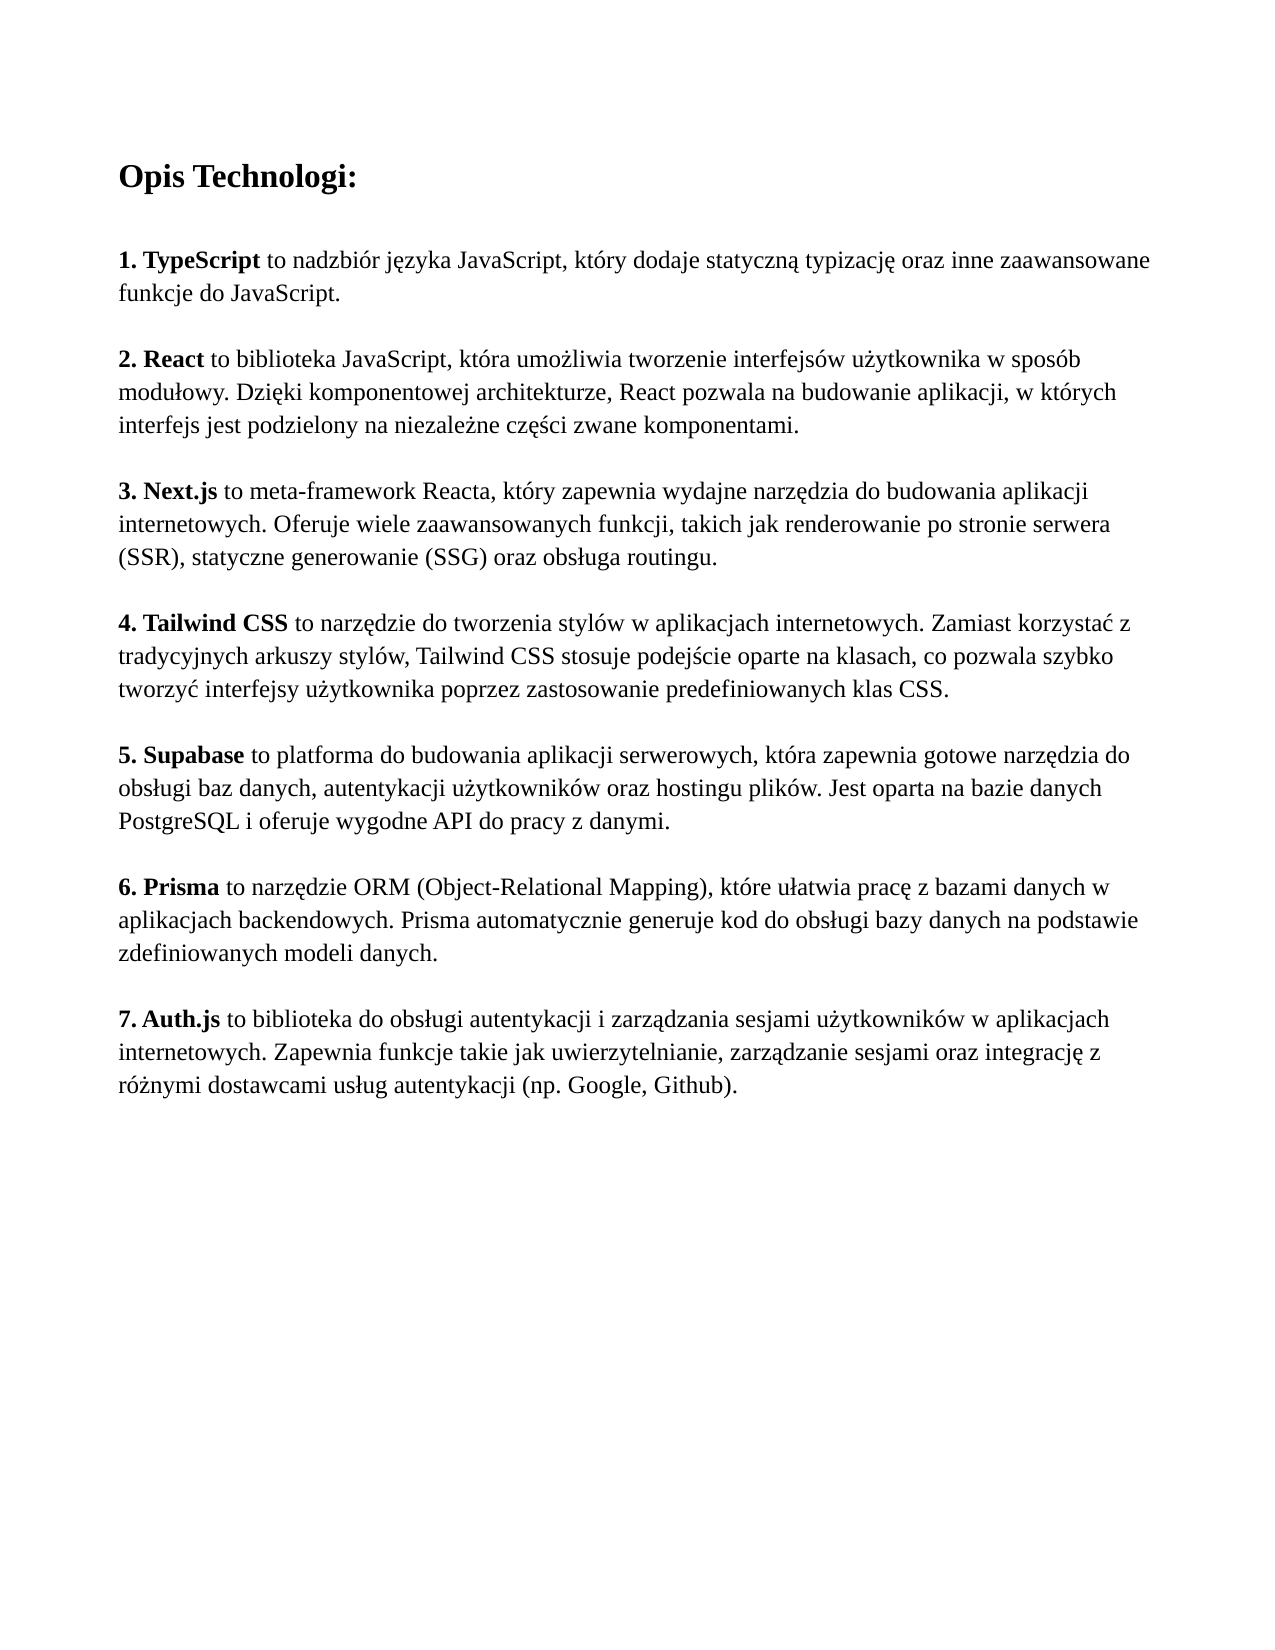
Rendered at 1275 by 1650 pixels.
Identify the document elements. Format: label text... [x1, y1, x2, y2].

text 5. Supabase to platforma do budowania aplikacji serwerowych, która zapewnia gotowe narzędzia do obsługi baz danych, autentykacji użytkowników oraz hostingu plików. Jest oparta na bazie danych PostgreSQL i oferuje wygodne API do pracy z danymi. [118, 740, 1157, 835]
text 7. Auth.js to biblioteka do obsługi autentykacji i zarządzania sesjami użytkowników w aplikacjach internetowych. Zapewnia funkcje takie jak uwierzytelnianie, zarządzanie sesjami oraz integrację z różnymi dostawcami usług autentykacji (np. Google, Github). [118, 1004, 1157, 1099]
text Opis Technologi: [118, 157, 1157, 195]
text 4. Tailwind CSS to narzędzie do tworzenia stylów w aplikacjach internetowych. Zamiast korzystać z tradycyjnych arkuszy stylów, Tailwind CSS stosuje podejście oparte na klasach, co pozwala szybko tworzyć interfejsy użytkownika poprzez zastosowanie predefiniowanych klas CSS. [118, 608, 1157, 703]
text 2. React to biblioteka JavaScript, która umożliwia tworzenie interfejsów użytkownika w sposób modułowy. Dzięki komponentowej architekturze, React pozwala na budowanie aplikacji, w których interfejs jest podzielony na niezależne części zwane komponentami. [118, 344, 1157, 439]
text 1. TypeScript to nadzbiór języka JavaScript, który dodaje statyczną typizację oraz inne zaawansowane funkcje do JavaScript. [118, 245, 1157, 307]
text 3. Next.js to meta-framework Reacta, który zapewnia wydajne narzędzia do budowania aplikacji internetowych. Oferuje wiele zaawansowanych funkcji, takich jak renderowanie po stronie serwera (SSR), statyczne generowanie (SSG) oraz obsługa routingu. [118, 476, 1157, 571]
text 6. Prisma to narzędzie ORM (Object-Relational Mapping), które ułatwia pracę z bazami danych w aplikacjach backendowych. Prisma automatycznie generuje kod do obsługi bazy danych na podstawie zdefiniowanych modeli danych. [118, 872, 1157, 967]
